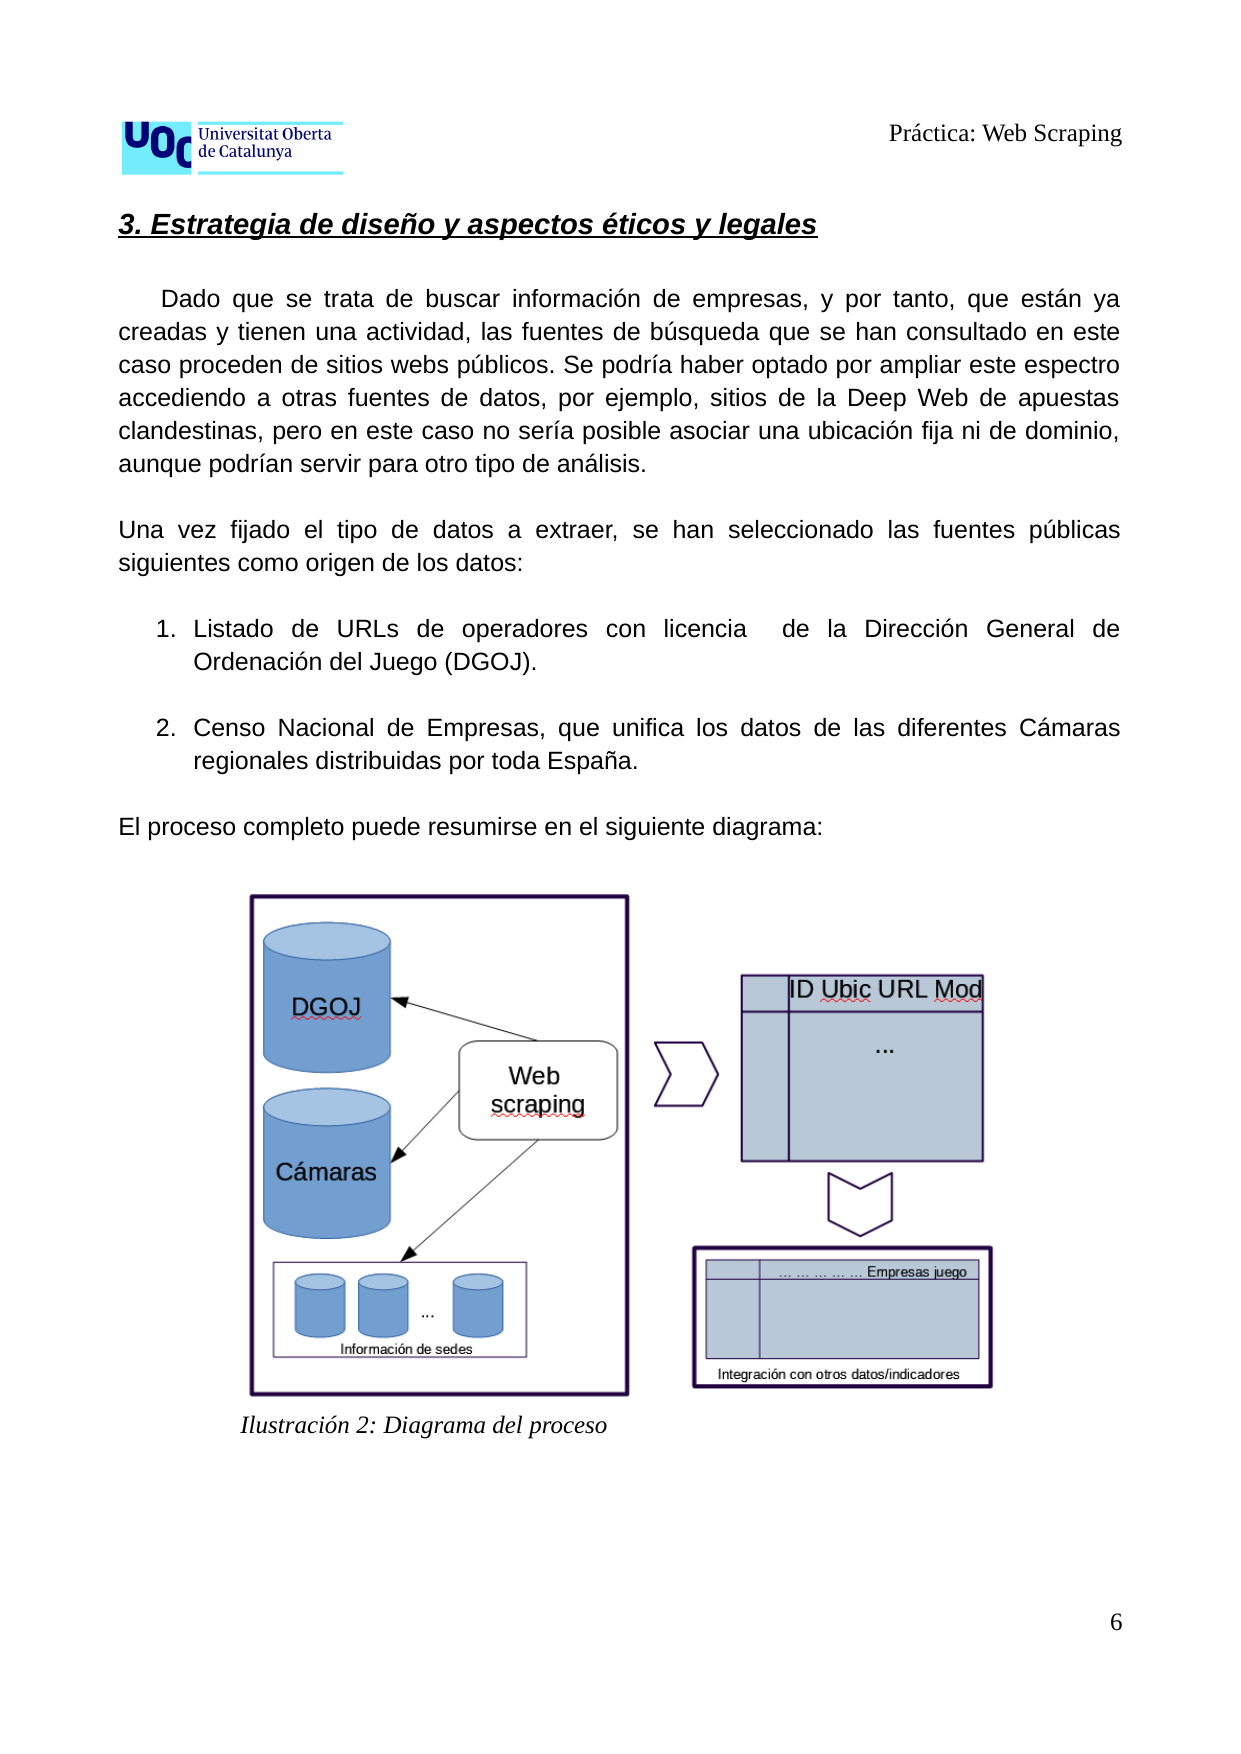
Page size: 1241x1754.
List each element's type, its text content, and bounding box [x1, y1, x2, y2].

picture [240, 890, 1000, 1401]
text Ilustración 2: Diagrama del proceso [240, 1401, 1000, 1439]
text 3. Estrategia de diseño y aspectos éticos y legales [118, 207, 1122, 240]
text Una vez fijado el tipo de datos a extraer, se han seleccionado las fuentes públicas siguientes como origen de los datos: [118, 515, 1122, 577]
text Dado que se trata de buscar información de empresas, y por tanto, que están ya creadas y tienen una actividad, las fuentes de búsqueda que se han consultado en este caso proceden de sitios webs públicos. Se podría haber optado por ampliar este espectro accediendo a otras fuentes de datos, por ejemplo, sitios de la Deep Web de apuestas clandestinas, pero en este caso no sería posible asociar una ubicación fija ni de dominio, aunque podrían servir para otro tipo de análisis. [118, 284, 1122, 478]
list Censo Nacional de Empresas, que unifica los datos de las diferentes Cámaras regionales distribuidas por toda España. [156, 713, 1122, 775]
picture [118, 118, 347, 178]
list Listado de URLs de operadores con licencia de la Dirección General de Ordenación del Juego (DGOJ). [156, 614, 1122, 676]
text El proceso completo puede resumirse en el siguiente diagrama: [118, 812, 1122, 841]
